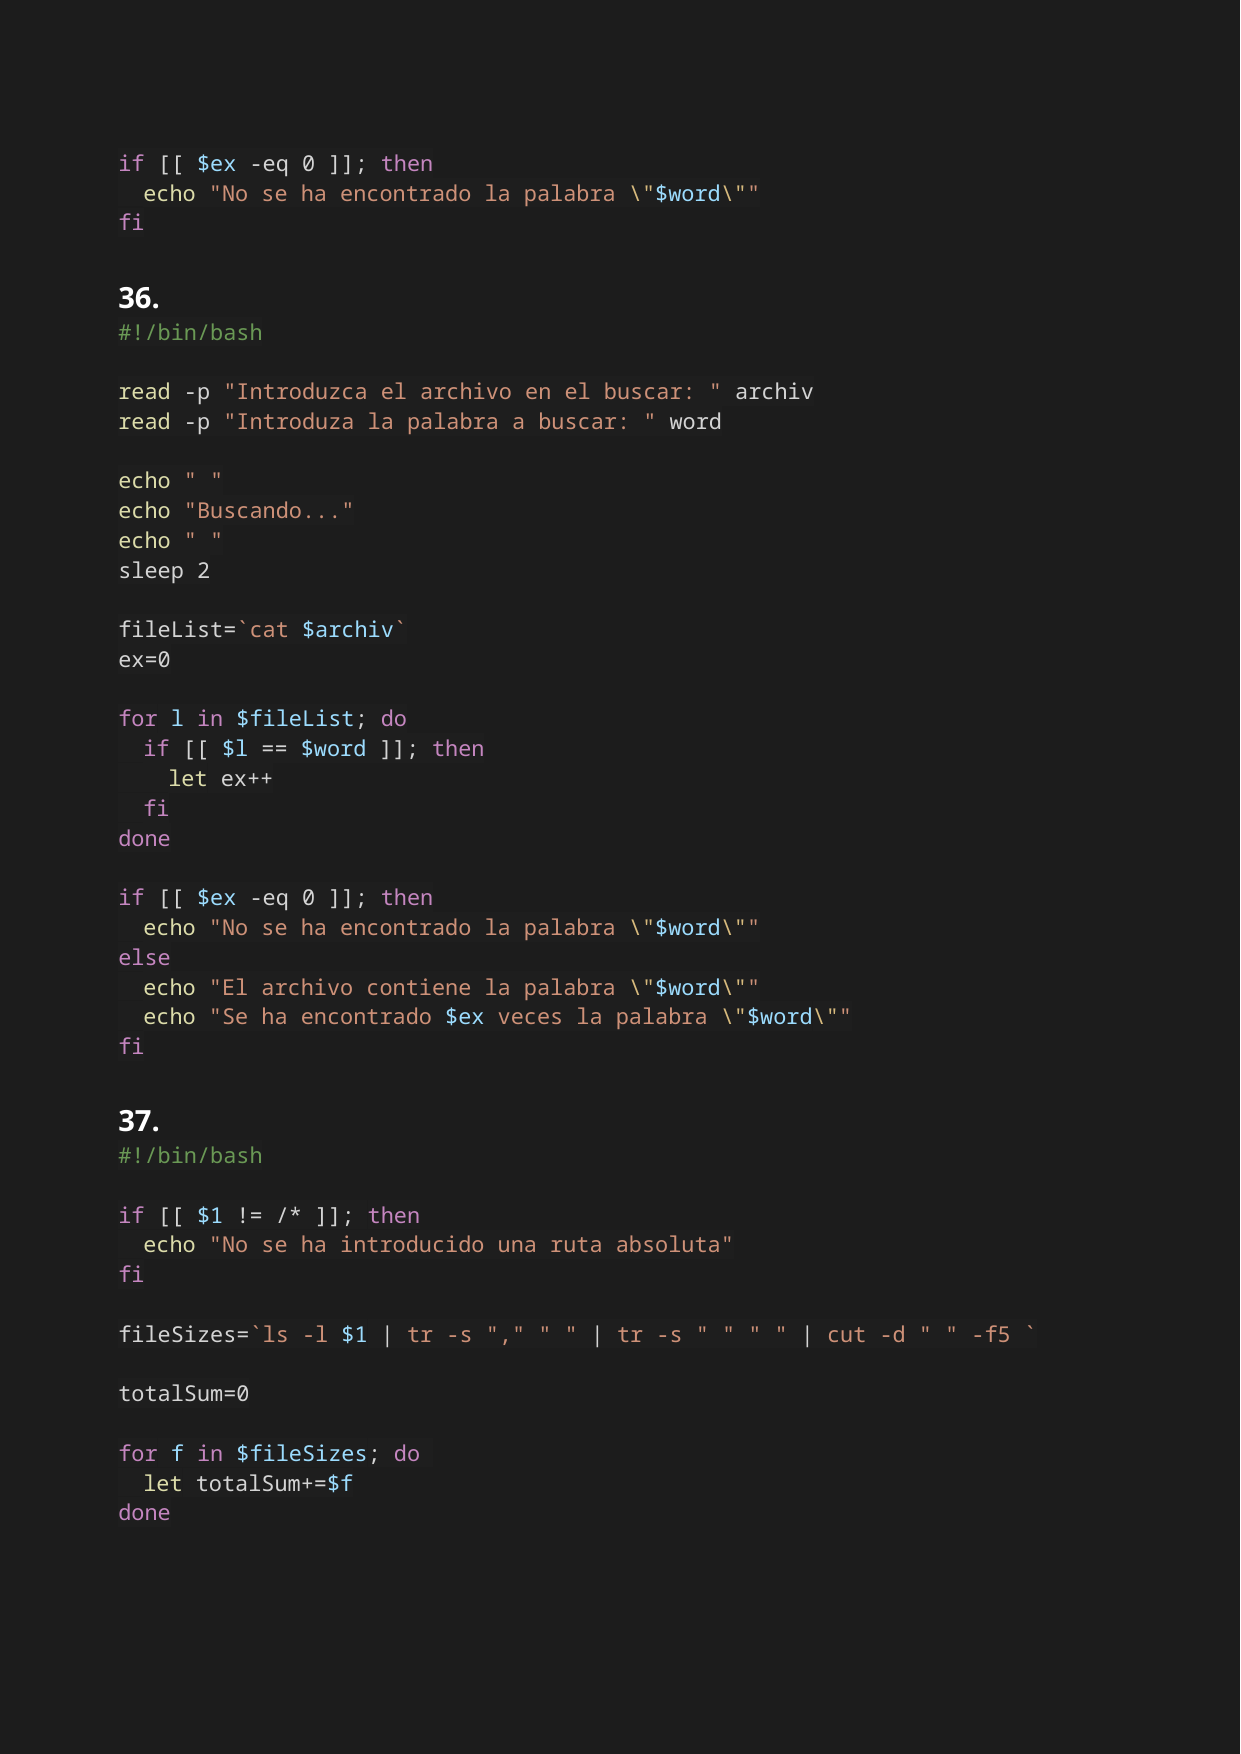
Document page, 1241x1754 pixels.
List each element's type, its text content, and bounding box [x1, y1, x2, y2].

text echo " " [118, 525, 1122, 555]
text fi [118, 793, 1122, 823]
text #!/bin/bash [118, 317, 1122, 346]
text read -p "Introduza la palabra a buscar: " word [118, 406, 1122, 436]
text fi [118, 1031, 1122, 1061]
text let totalSum+=$f [118, 1467, 1122, 1497]
text if [[ $ex -eq 0 ]]; then [118, 148, 1122, 178]
text if [[ $l == $word ]]; then [118, 733, 1122, 763]
text 36. [118, 277, 1122, 317]
text for l in $fileList; do [118, 703, 1122, 733]
text echo "Buscando..." [118, 495, 1122, 525]
text fi [118, 207, 1122, 237]
text done [118, 823, 1122, 852]
text echo "No se ha introducido una ruta absoluta" [118, 1229, 1122, 1259]
text echo " " [118, 465, 1122, 495]
text fileList=`cat $archiv` [118, 614, 1122, 644]
text echo "No se ha encontrado la palabra \"$word\"" [118, 178, 1122, 207]
text ex=0 [118, 644, 1122, 674]
text if [[ $1 != /* ]]; then [118, 1200, 1122, 1229]
text else [118, 942, 1122, 971]
text let ex++ [118, 763, 1122, 793]
text if [[ $ex -eq 0 ]]; then [118, 882, 1122, 912]
text #!/bin/bash [118, 1140, 1122, 1170]
text fileSizes=`ls -l $1 | tr -s "," " " | tr -s " " " " | cut -d " " -f5 ` [118, 1319, 1122, 1348]
text totalSum=0 [118, 1378, 1122, 1408]
text read -p "Introduzca el archivo en el buscar: " archiv [118, 376, 1122, 406]
text echo "El archivo contiene la palabra \"$word\"" [118, 971, 1122, 1001]
text for f in $fileSizes; do [118, 1438, 1122, 1467]
text 37. [118, 1101, 1122, 1140]
text echo "No se ha encontrado la palabra \"$word\"" [118, 912, 1122, 942]
text echo "Se ha encontrado $ex veces la palabra \"$word\"" [118, 1001, 1122, 1031]
text done [118, 1497, 1122, 1527]
text sleep 2 [118, 555, 1122, 584]
text fi [118, 1259, 1122, 1289]
